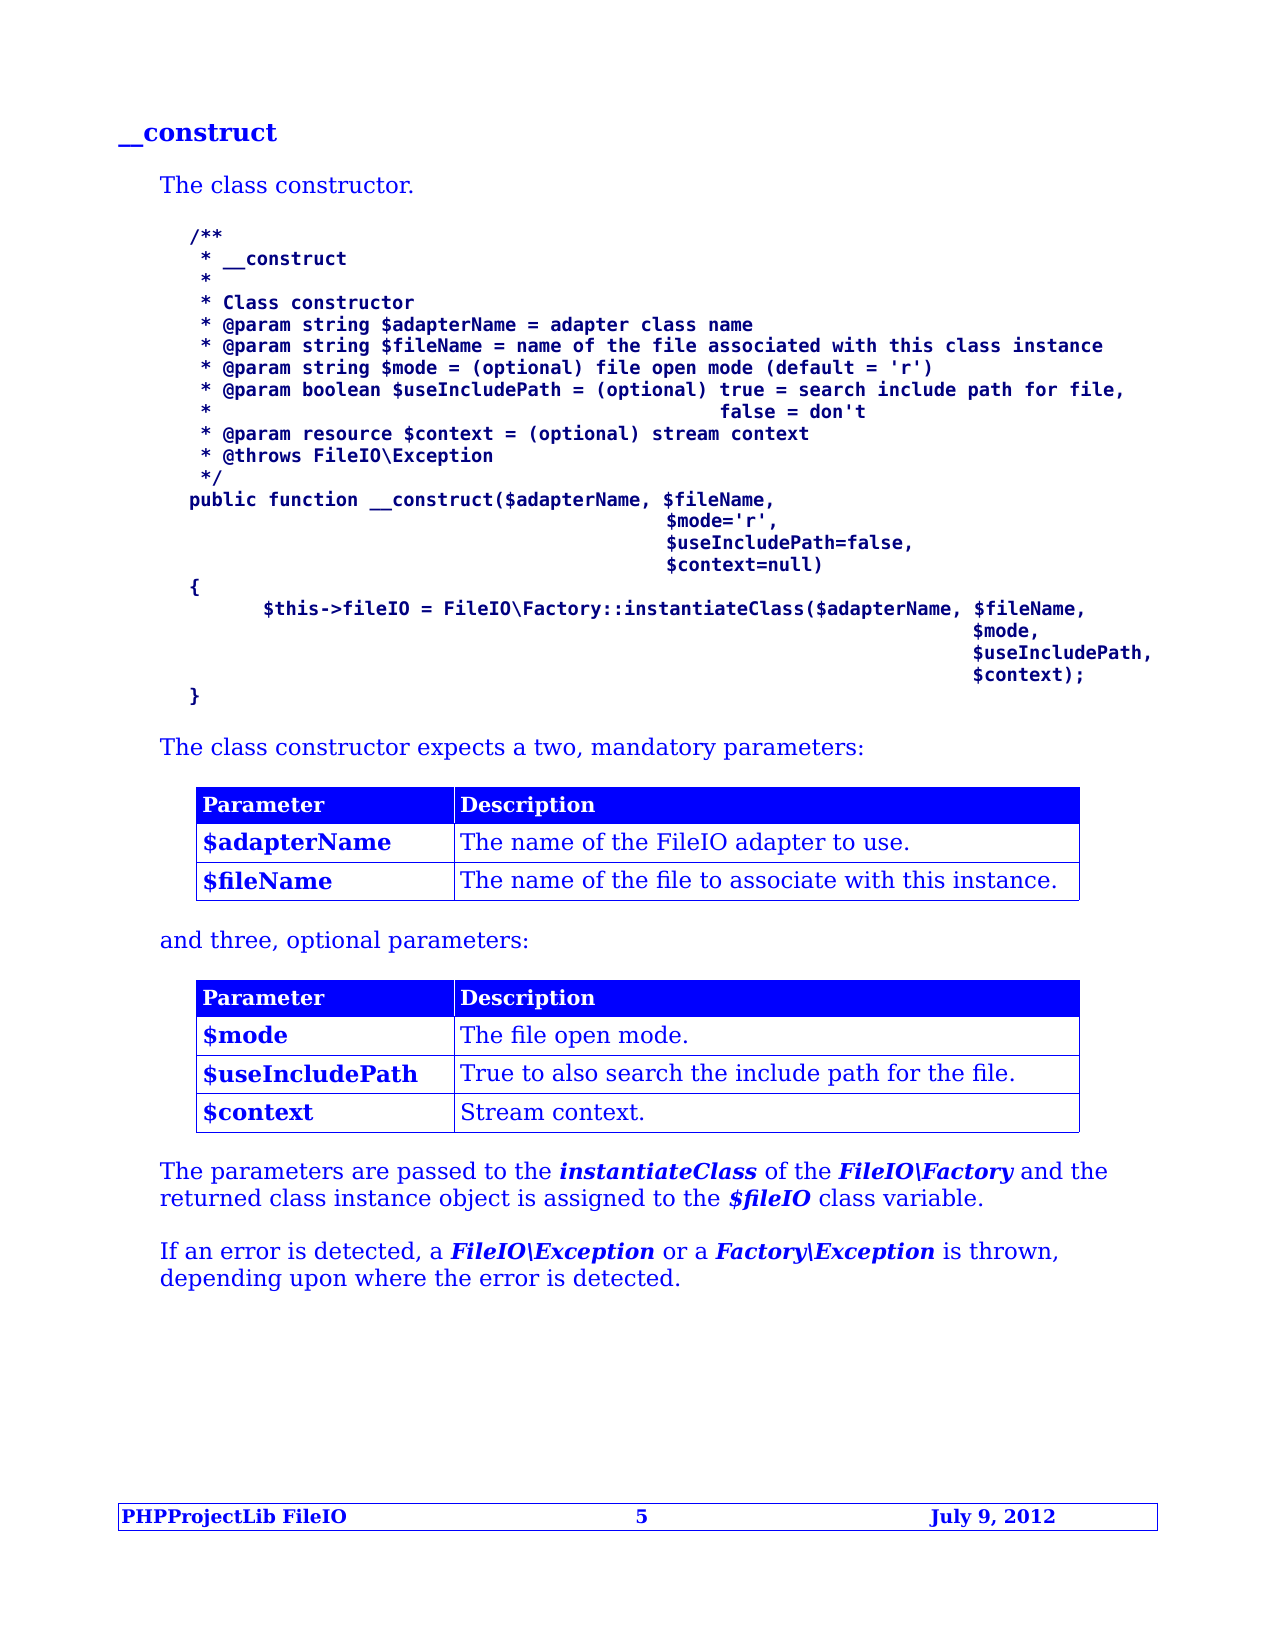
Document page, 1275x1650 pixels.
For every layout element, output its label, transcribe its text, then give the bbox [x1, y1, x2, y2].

list * @param string $fileName = name of the file associated with this class instance [189, 335, 1157, 357]
list } [189, 685, 1157, 707]
table_cell $mode [197, 1017, 454, 1055]
text The parameters are passed to the instantiateClass of the FileIO\Factory and the returned class instance object is assigned to the $fileIO class variable. [159, 1158, 1157, 1212]
table_cell $context [197, 1094, 454, 1132]
text The class constructor expects a two, mandatory parameters: [159, 734, 1157, 761]
table_header Parameter [197, 788, 454, 823]
list $context); [189, 663, 1157, 685]
list $useIncludePath, [189, 642, 1157, 663]
list * @param boolean $useIncludePath = (optional) true = search include path for file, [189, 379, 1157, 401]
list * __construct [189, 248, 1157, 270]
list $useIncludePath=false, [189, 532, 1157, 554]
title __construct [118, 118, 1157, 147]
table_cell True to also search the include path for the file. [455, 1056, 1079, 1093]
table_cell $fileName [197, 863, 454, 900]
table_header Description [455, 788, 1079, 823]
text If an error is detected, a FileIO\Exception or a Factory\Exception is thrown, depending upon where the error is detected. [159, 1238, 1157, 1292]
table_header Description [455, 981, 1079, 1016]
table_cell The name of the file to associate with this instance. [455, 863, 1079, 900]
table_cell Stream context. [455, 1094, 1079, 1132]
list * false = don't [189, 401, 1157, 423]
list * [189, 270, 1157, 292]
text and three, optional parameters: [159, 927, 1157, 980]
table_cell $adapterName [197, 824, 454, 862]
list * @param string $adapterName = adapter class name [189, 313, 1157, 335]
list * @param resource $context = (optional) stream context [189, 423, 1157, 445]
table_header Parameter [197, 981, 454, 1016]
list $this->fileIO = FileIO\Factory::instantiateClass($adapterName, $fileName, [189, 598, 1157, 620]
list * Class constructor [189, 292, 1157, 313]
list * @param string $mode = (optional) file open mode (default = 'r') [189, 357, 1157, 379]
list { [189, 576, 1157, 598]
table_cell The file open mode. [455, 1017, 1079, 1055]
list $context=null) [189, 554, 1157, 576]
table_cell The name of the FileIO adapter to use. [455, 824, 1079, 862]
list * @throws FileIO\Exception [189, 445, 1157, 467]
list $mode, [189, 620, 1157, 642]
table_cell $useIncludePath [197, 1056, 454, 1093]
list /** [189, 226, 1157, 248]
list public function __construct($adapterName, $fileName, [189, 488, 1157, 510]
list $mode='r', [189, 510, 1157, 532]
list */ [189, 467, 1157, 488]
text The class constructor. [159, 173, 1157, 199]
